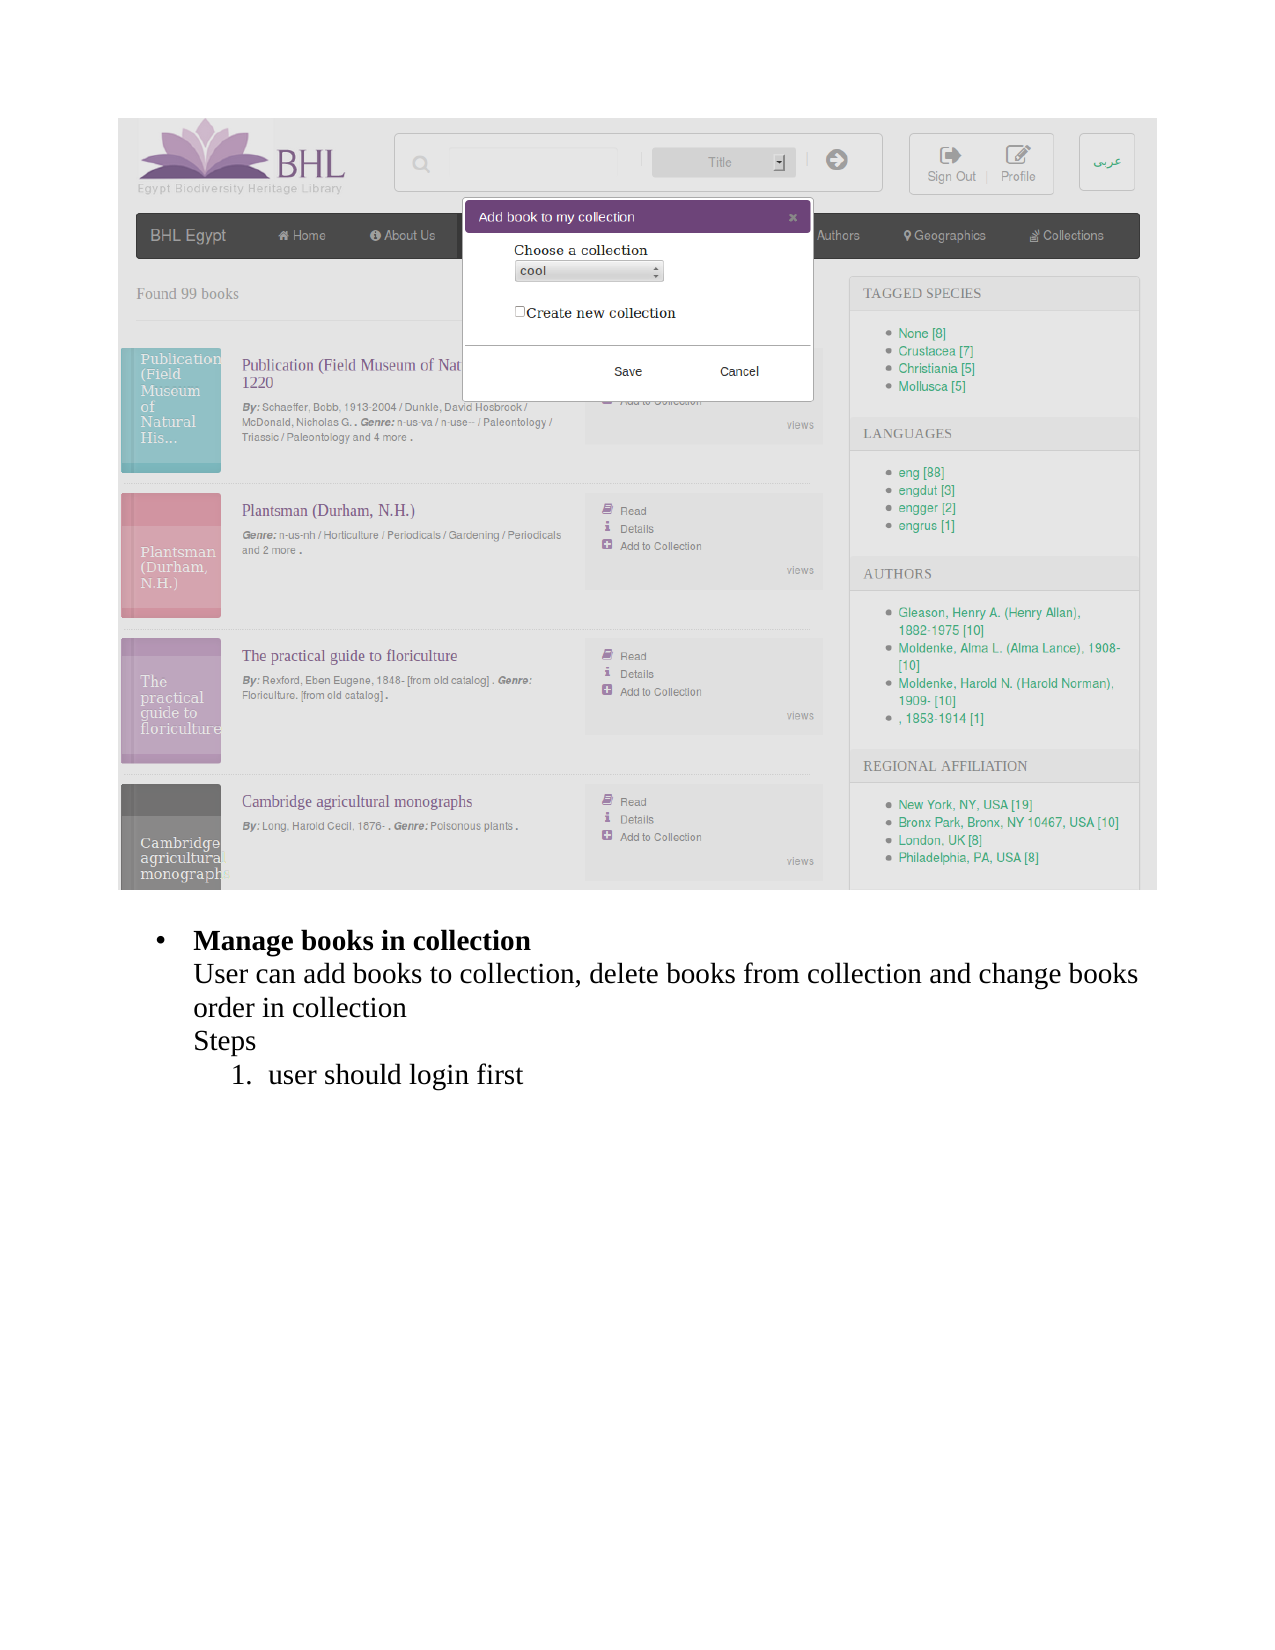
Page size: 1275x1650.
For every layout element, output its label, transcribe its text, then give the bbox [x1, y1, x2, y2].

picture [118, 118, 1157, 890]
list user should login first [231, 1057, 1157, 1091]
list User can add books to collection, delete books from collection and change books order in collection [156, 956, 1157, 1023]
list Manage books in collection [156, 923, 1157, 956]
list Steps [156, 1023, 1157, 1057]
